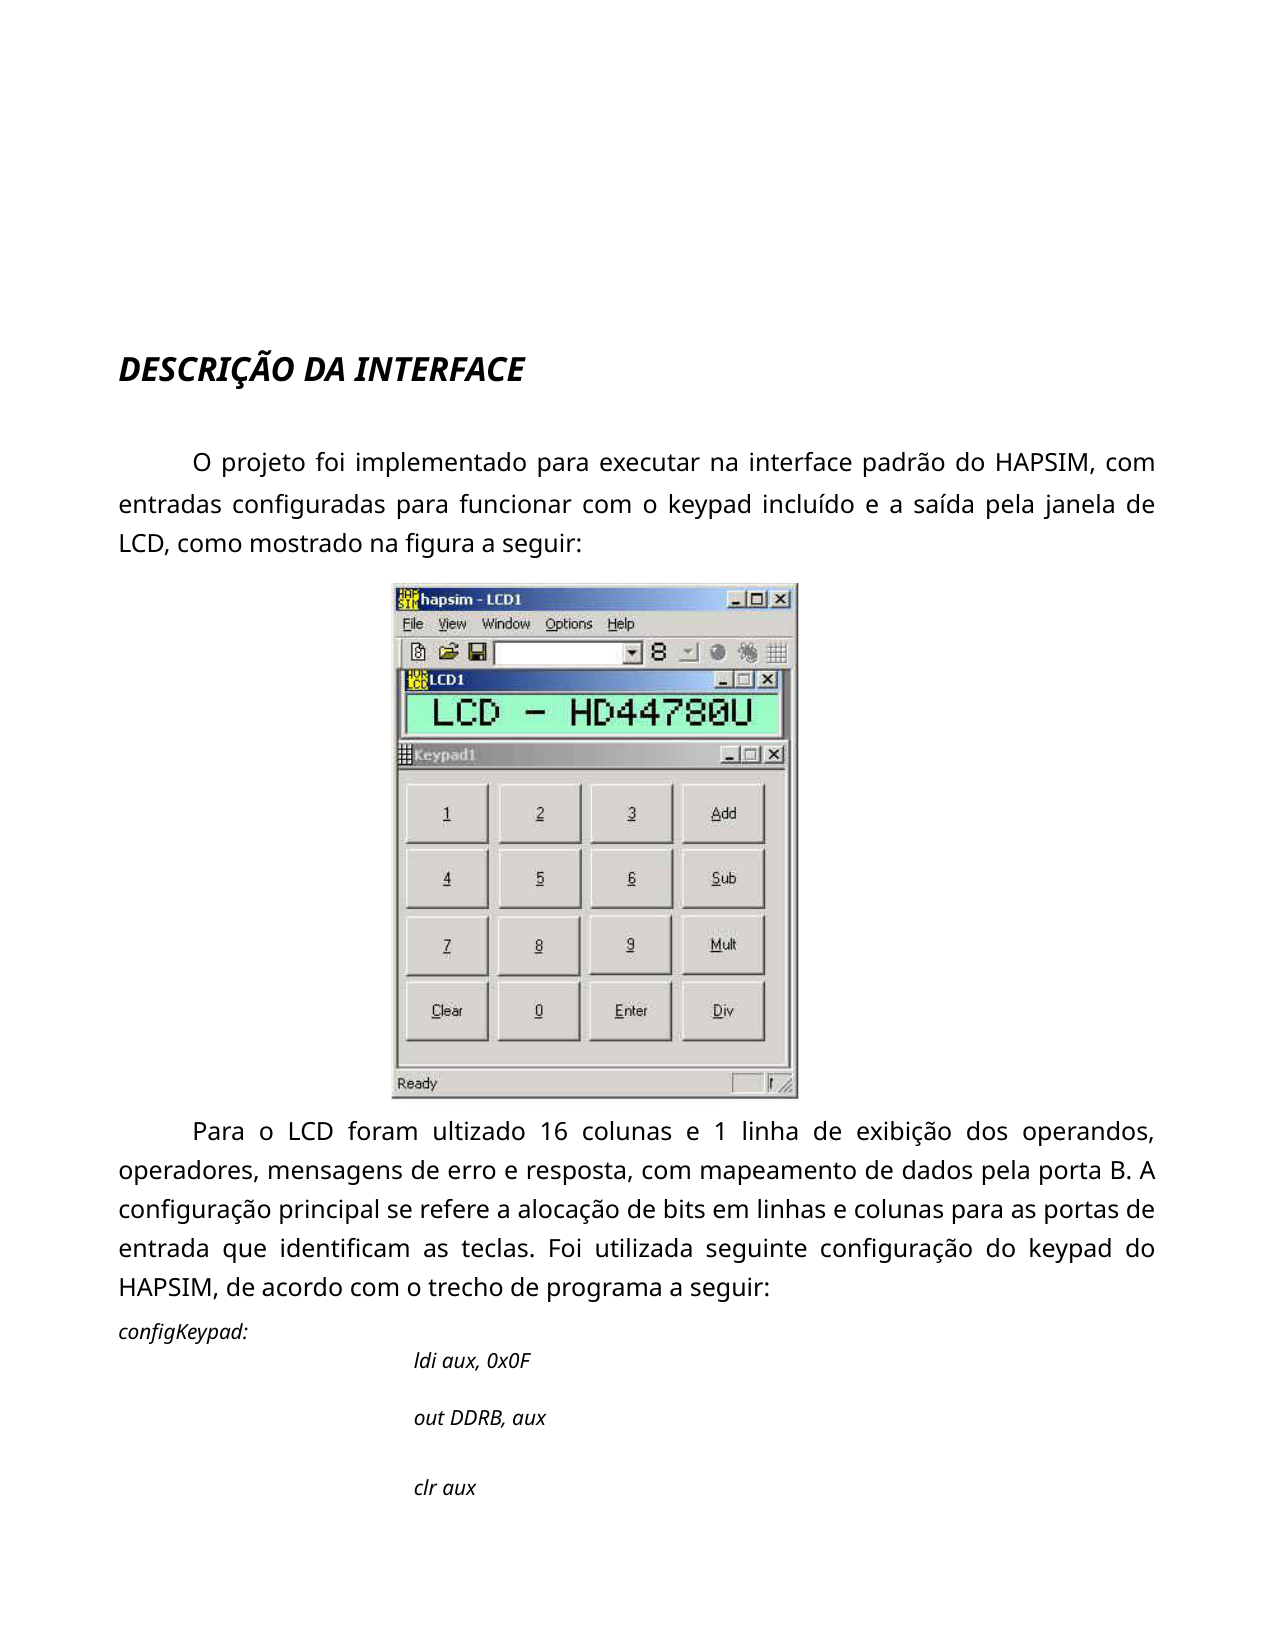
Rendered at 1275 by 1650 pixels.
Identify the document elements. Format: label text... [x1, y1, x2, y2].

text Para o LCD foram ultizado 16 colunas e 1 linha de exibição dos operandos, operadores, mensagens de erro e resposta, com mapeamento de dados pela porta B. A configuração principal se refere a alocação de bits em linhas e colunas para as portas de entrada que identificam as teclas. Foi utilizada seguinte configuração do keypad do HAPSIM, de acordo com o trecho de programa a seguir: [118, 602, 1157, 1304]
text configKeypad: [118, 1317, 1157, 1346]
text DESCRIÇÃO DA INTERFACE [118, 346, 1157, 392]
picture [391, 583, 806, 1109]
text O projeto foi implementado para executar na interface padrão do HAPSIM, com entradas configuradas para funcionar com o keypad incluído e a saída pela janela de LCD, como mostrado na figura a seguir: [118, 436, 1157, 560]
text clr aux [118, 1473, 1157, 1502]
text out DDRB, aux [118, 1403, 1157, 1432]
text ldi aux, 0x0F [118, 1346, 1157, 1374]
